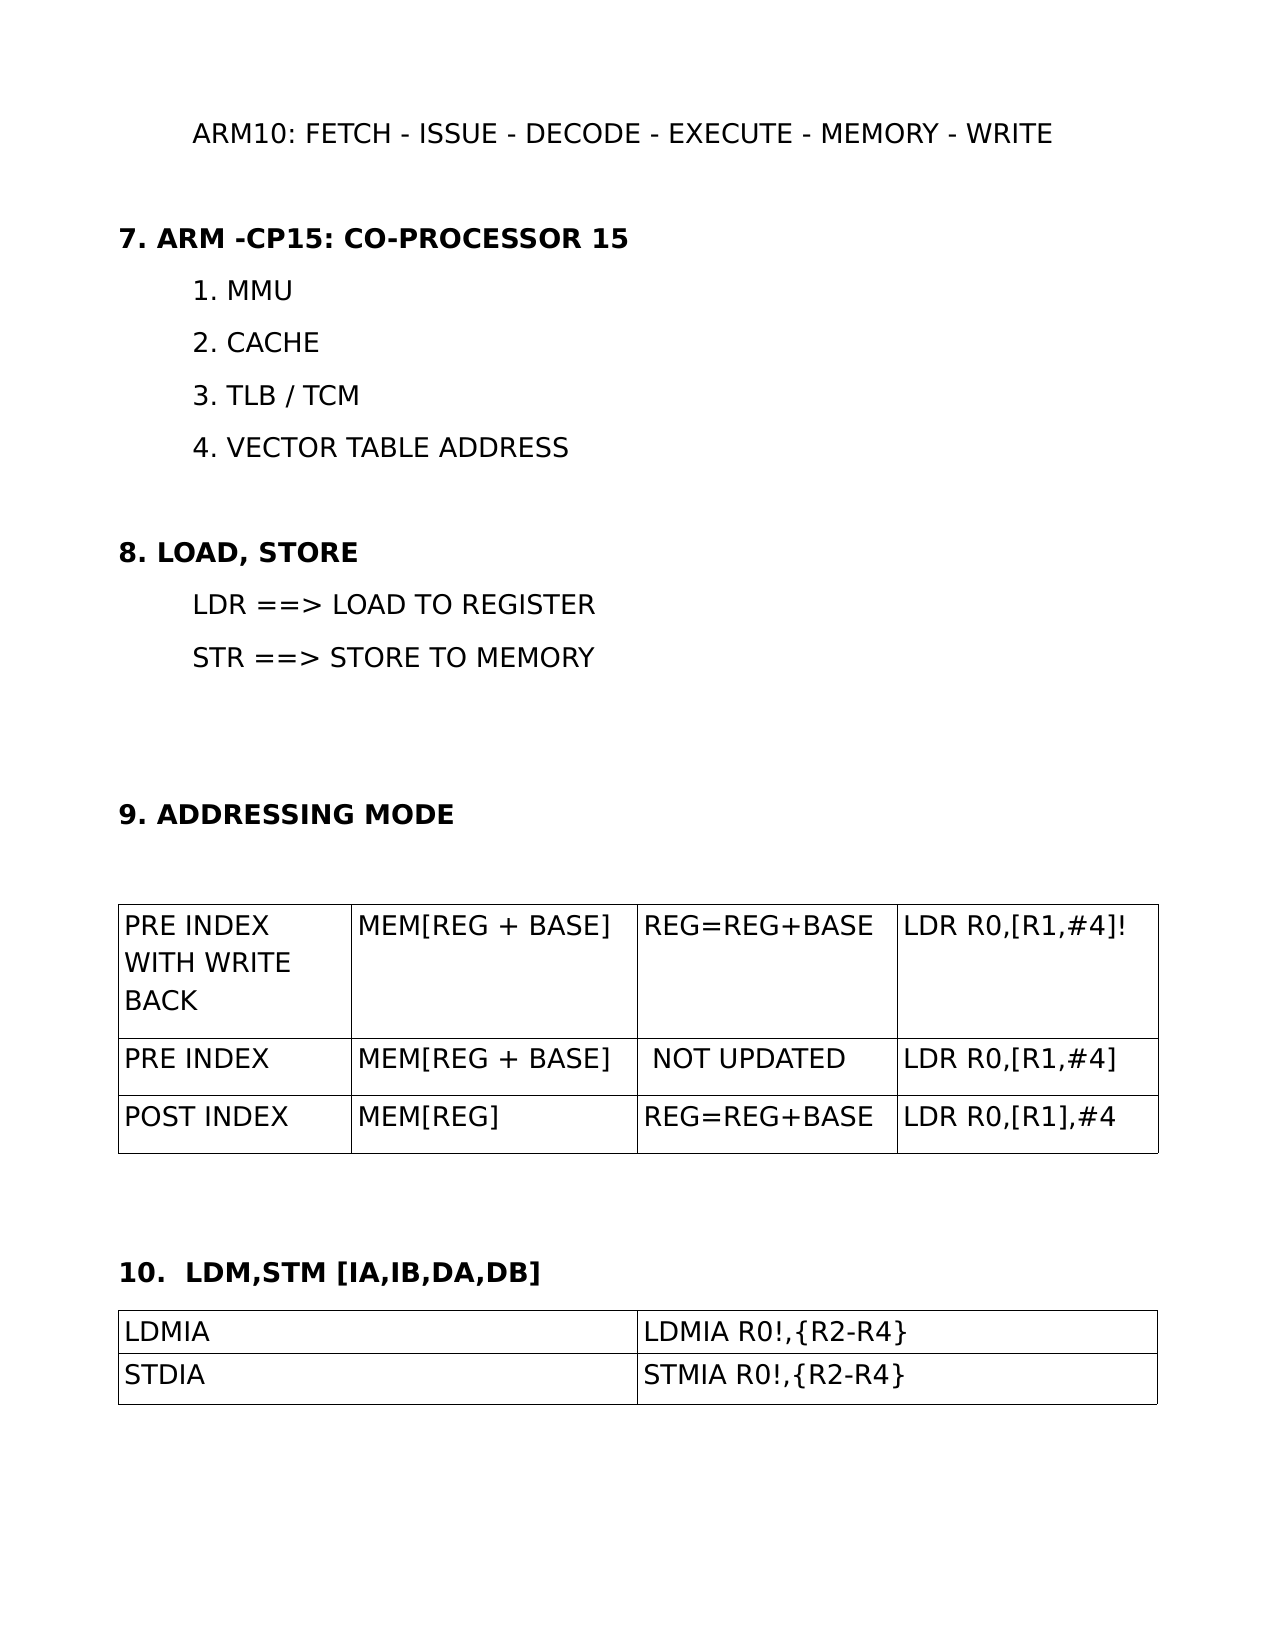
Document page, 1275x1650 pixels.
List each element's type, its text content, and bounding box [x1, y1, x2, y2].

text 2. CACHE [118, 328, 1157, 359]
text 7. ARM -CP15: CO-PROCESSOR 15 [118, 223, 1157, 254]
text LDR ==> LOAD TO REGISTER [118, 590, 1157, 621]
table_header PRE INDEX WITH WRITE BACK [119, 905, 351, 1037]
text 8. LOAD, STORE [118, 537, 1157, 569]
text 1. MMU [118, 275, 1157, 307]
table_cell REG=REG+BASE [638, 1096, 897, 1153]
table_header LDR R0,[R1,#4]! [898, 905, 1158, 1037]
table_cell LDR R0,[R1],#4 [898, 1096, 1158, 1153]
table_cell MEM[REG + BASE] [352, 1039, 637, 1095]
table_cell MEM[REG] [352, 1096, 637, 1153]
table_header MEM[REG + BASE] [352, 905, 637, 1037]
text 10. LDM,STM [IA,IB,DA,DB] [118, 1258, 1157, 1289]
table_cell NOT UPDATED [638, 1039, 897, 1095]
table_cell STMIA R0!,{R2-R4} [638, 1354, 1157, 1404]
table_cell LDR R0,[R1,#4] [898, 1039, 1158, 1095]
text STR ==> STORE TO MEMORY [118, 642, 1157, 674]
table_header REG=REG+BASE [638, 905, 897, 1037]
table_cell POST INDEX [119, 1096, 351, 1153]
text 3. TLB / TCM [118, 380, 1157, 412]
table_header LDMIA R0!,{R2-R4} [638, 1311, 1157, 1353]
table_header LDMIA [119, 1311, 637, 1353]
table_cell PRE INDEX [119, 1039, 351, 1095]
text 9. ADDRESSING MODE [118, 799, 1157, 831]
text ARM10: FETCH - ISSUE - DECODE - EXECUTE - MEMORY - WRITE [118, 118, 1157, 150]
text 4. VECTOR TABLE ADDRESS [118, 432, 1157, 464]
table_cell STDIA [119, 1354, 637, 1404]
